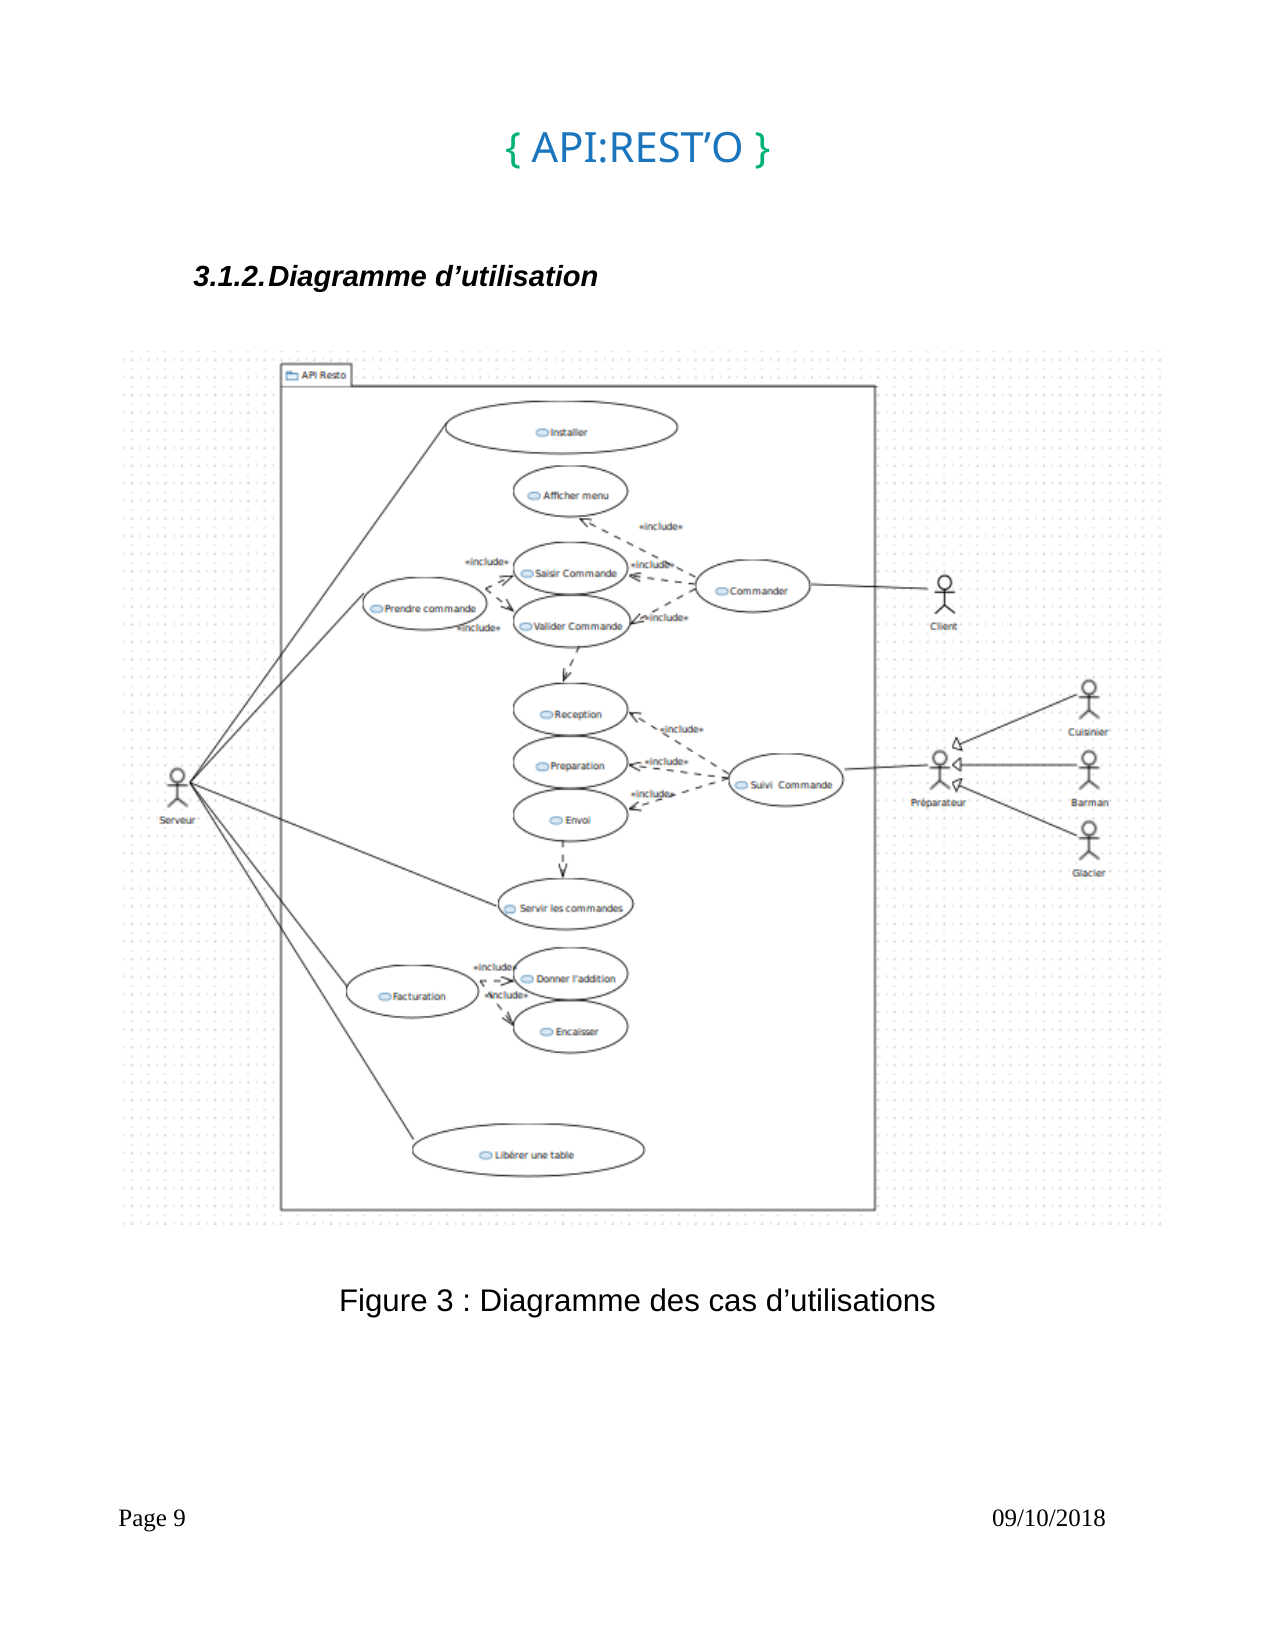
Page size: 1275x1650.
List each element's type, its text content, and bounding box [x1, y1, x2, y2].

text Figure 3 : Diagramme des cas d’utilisations [118, 1282, 1157, 1318]
picture [121, 351, 1168, 1225]
subtitle Diagramme d’utilisation [193, 259, 1157, 292]
